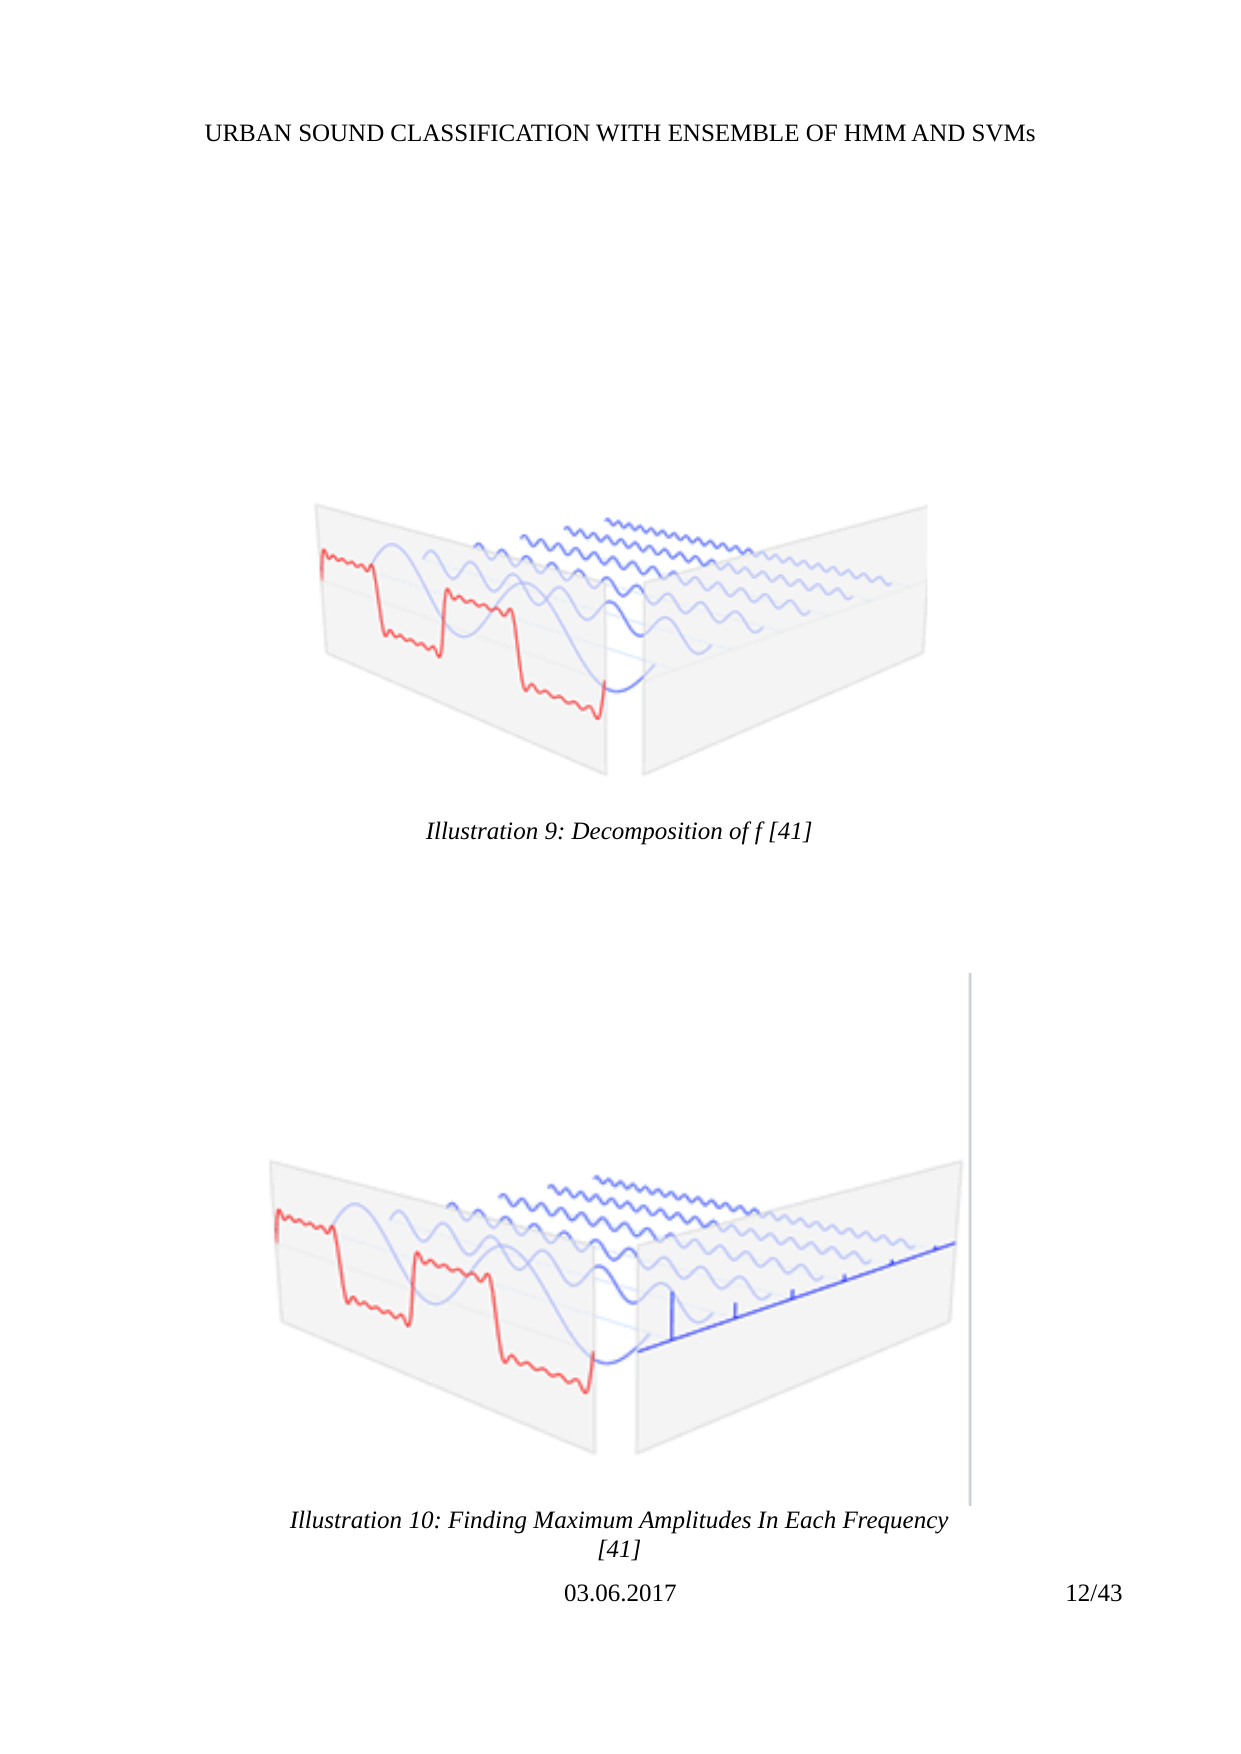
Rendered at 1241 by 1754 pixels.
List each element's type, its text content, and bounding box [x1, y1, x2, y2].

picture [312, 336, 928, 817]
picture [268, 973, 972, 1506]
text Illustration 9: Decomposition of f [41] [313, 817, 927, 845]
text Illustration 10: Finding Maximum Amplitudes In Each Frequency [41] [269, 1506, 972, 1563]
